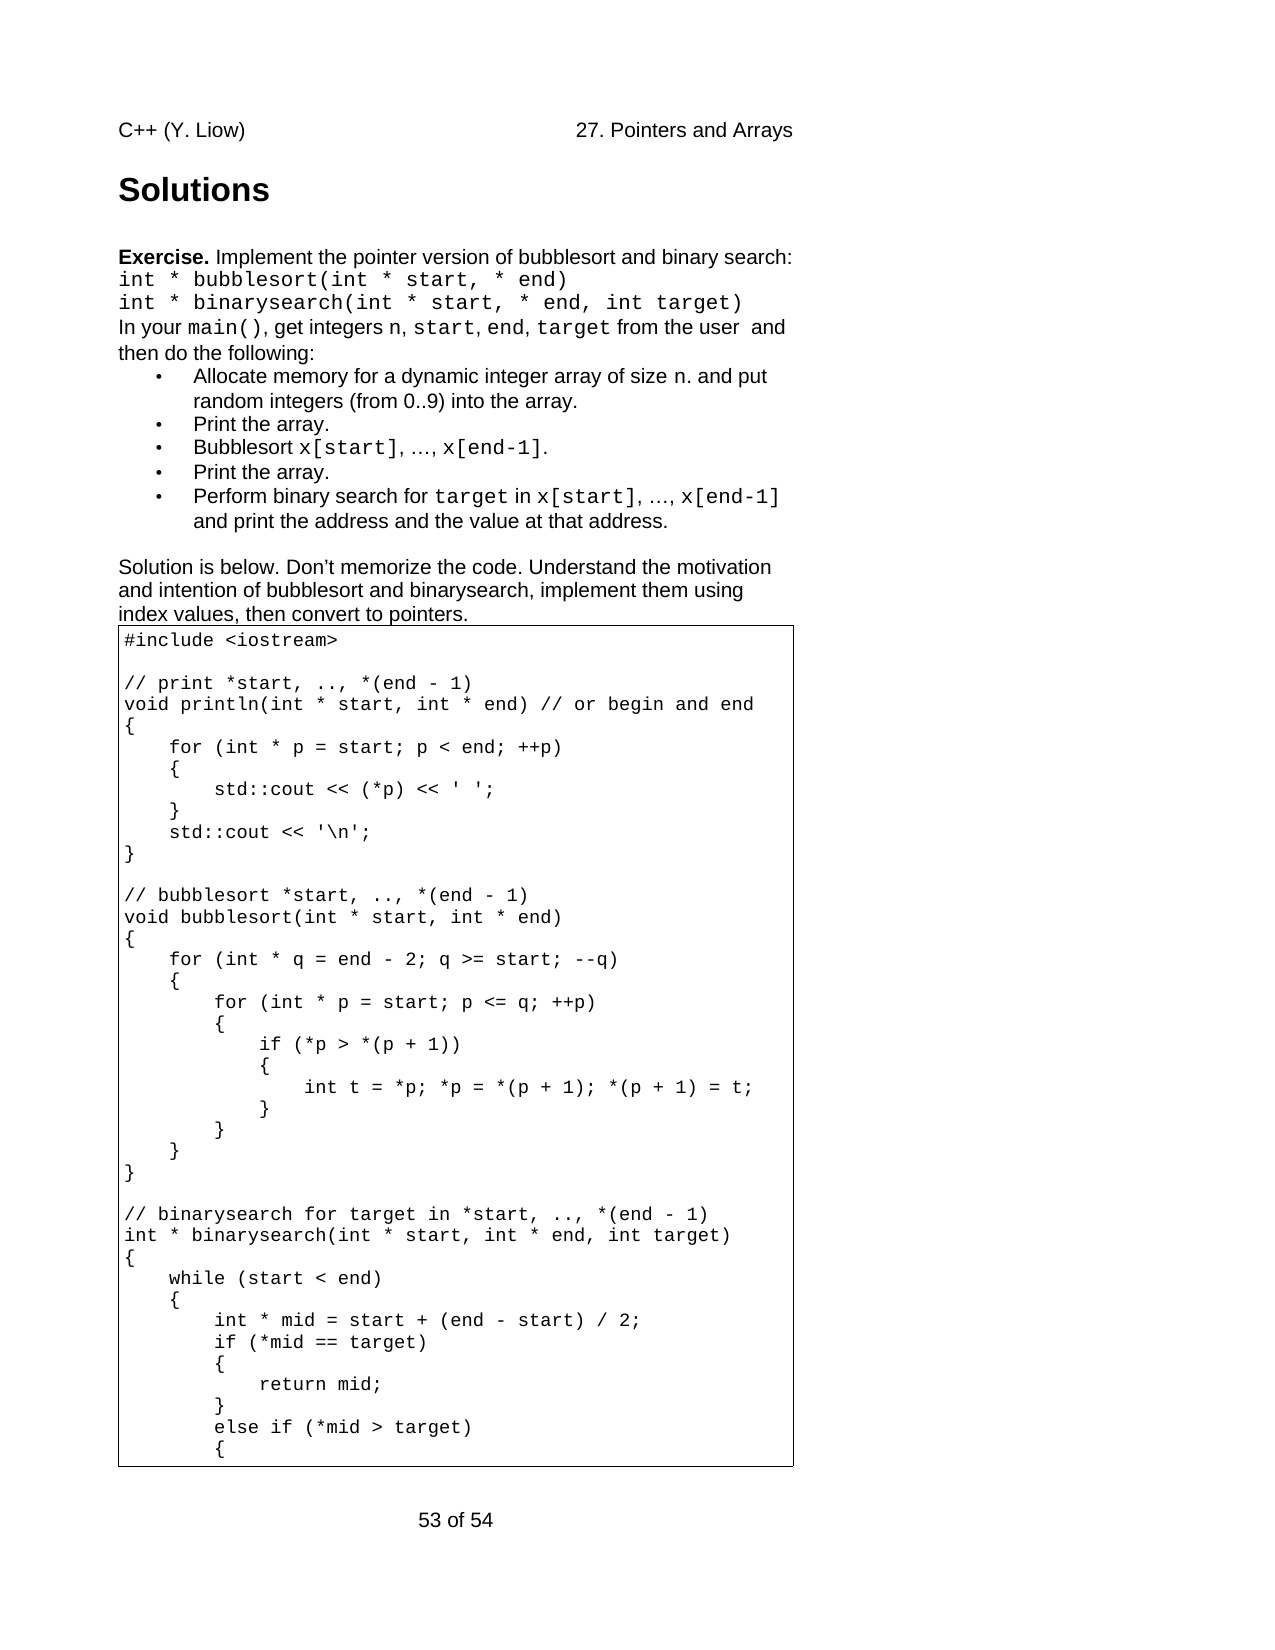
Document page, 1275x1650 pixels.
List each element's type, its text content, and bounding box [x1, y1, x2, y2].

table_header #include <iostream> // print *start, .., *(end - 1) void println(int * start, int * end) // or begin and end { for (int * p = start; p < end; ++p) { std::cout << (*p) << ' '; } std::cout << '\n'; } // bubblesort *start, .., *(end - 1) void bubblesort(int * start, int * end) { for (int * q = end - 2; q >= start; --q) { for (int * p = start; p <= q; ++p) { if (*p > *(p + 1)) { int t = *p; *p = *(p + 1); *(p + 1) = t; } } } } // binarysearch for target in *start, .., *(end - 1) int * binarysearch(int * start, int * end, int target) { while (start < end) { int * mid = start + (end - start) / 2; if (*mid == target) { return mid; } else if (*mid > target) { [119, 626, 793, 1466]
text Exercise. Implement the pointer version of bubblesort and binary search: [118, 245, 793, 269]
text Solution is below. Don’t memorize the code. Understand the motivation and intention of bubblesort and binarysearch, implement them using index values, then convert to pointers. [118, 556, 793, 625]
text Solutions [118, 171, 793, 208]
list Allocate memory for a dynamic integer array of size n. and put random integers (from 0..9) into the array. [156, 364, 793, 413]
text int * bubblesort(int * start, * end) [118, 269, 793, 292]
text In your main(), get integers n, start, end, target from the user and then do the following: [118, 316, 793, 364]
list Bubblesort x[start], …, x[end-1]. [156, 436, 793, 461]
list Print the array. [156, 413, 793, 436]
list Print the array. [156, 461, 793, 484]
list Perform binary search for target in x[start], …, x[end-1] and print the address and the value at that address. [156, 484, 793, 532]
text int * binarysearch(int * start, * end, int target) [118, 292, 793, 316]
